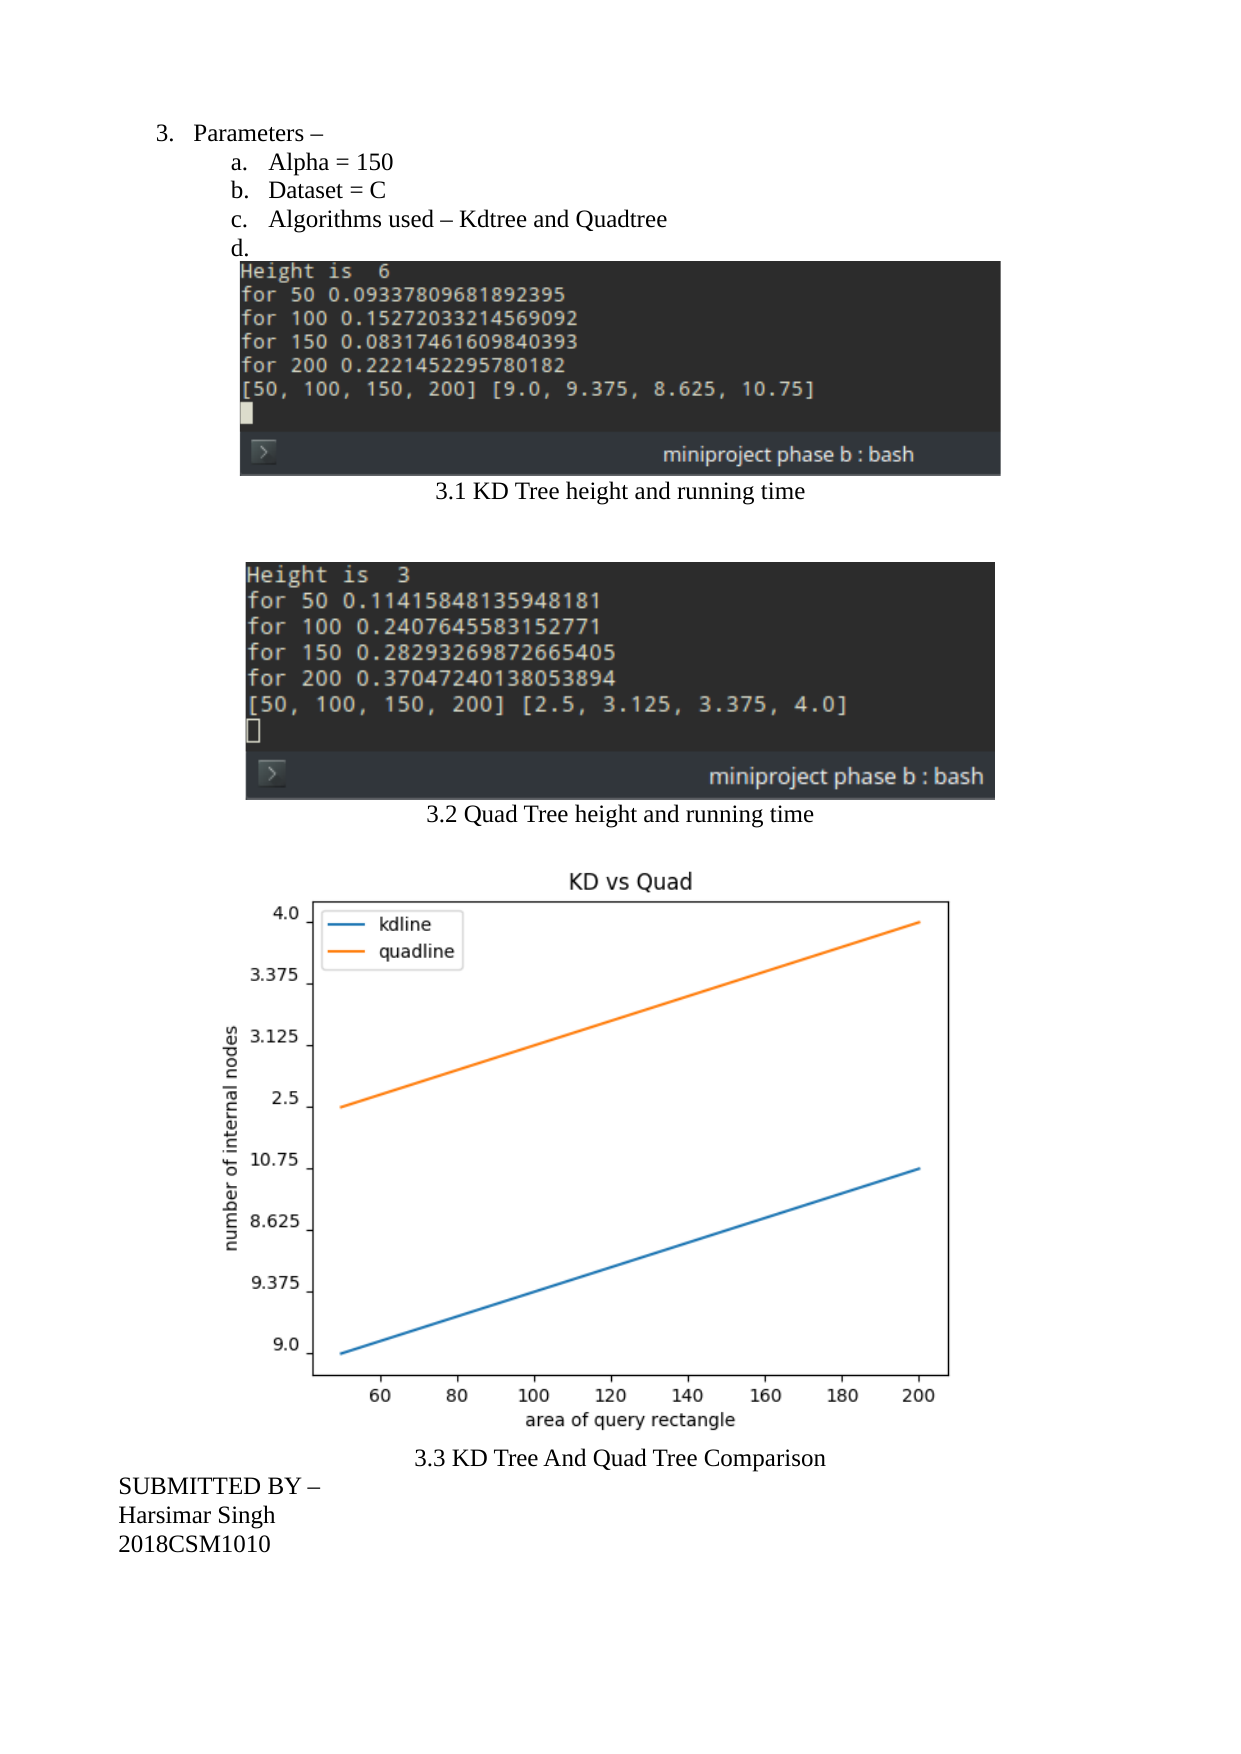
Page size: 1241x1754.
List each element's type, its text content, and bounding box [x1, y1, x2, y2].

list Dataset = C [231, 176, 1122, 204]
text Harsimar Singh [118, 1500, 1122, 1529]
list Alpha = 150 [231, 147, 1122, 176]
text SUBMITTED BY – [118, 1471, 1122, 1500]
list Algorithms used – Kdtree and Quadtree [231, 204, 1122, 233]
text 2018CSM1010 [118, 1529, 1122, 1558]
text 3.1 KD Tree height and running time [118, 476, 1122, 505]
text 3.2 Quad Tree height and running time [118, 799, 1122, 828]
list Parameters – [156, 118, 1122, 147]
text 3.3 KD Tree And Quad Tree Comparison [118, 1443, 1122, 1471]
